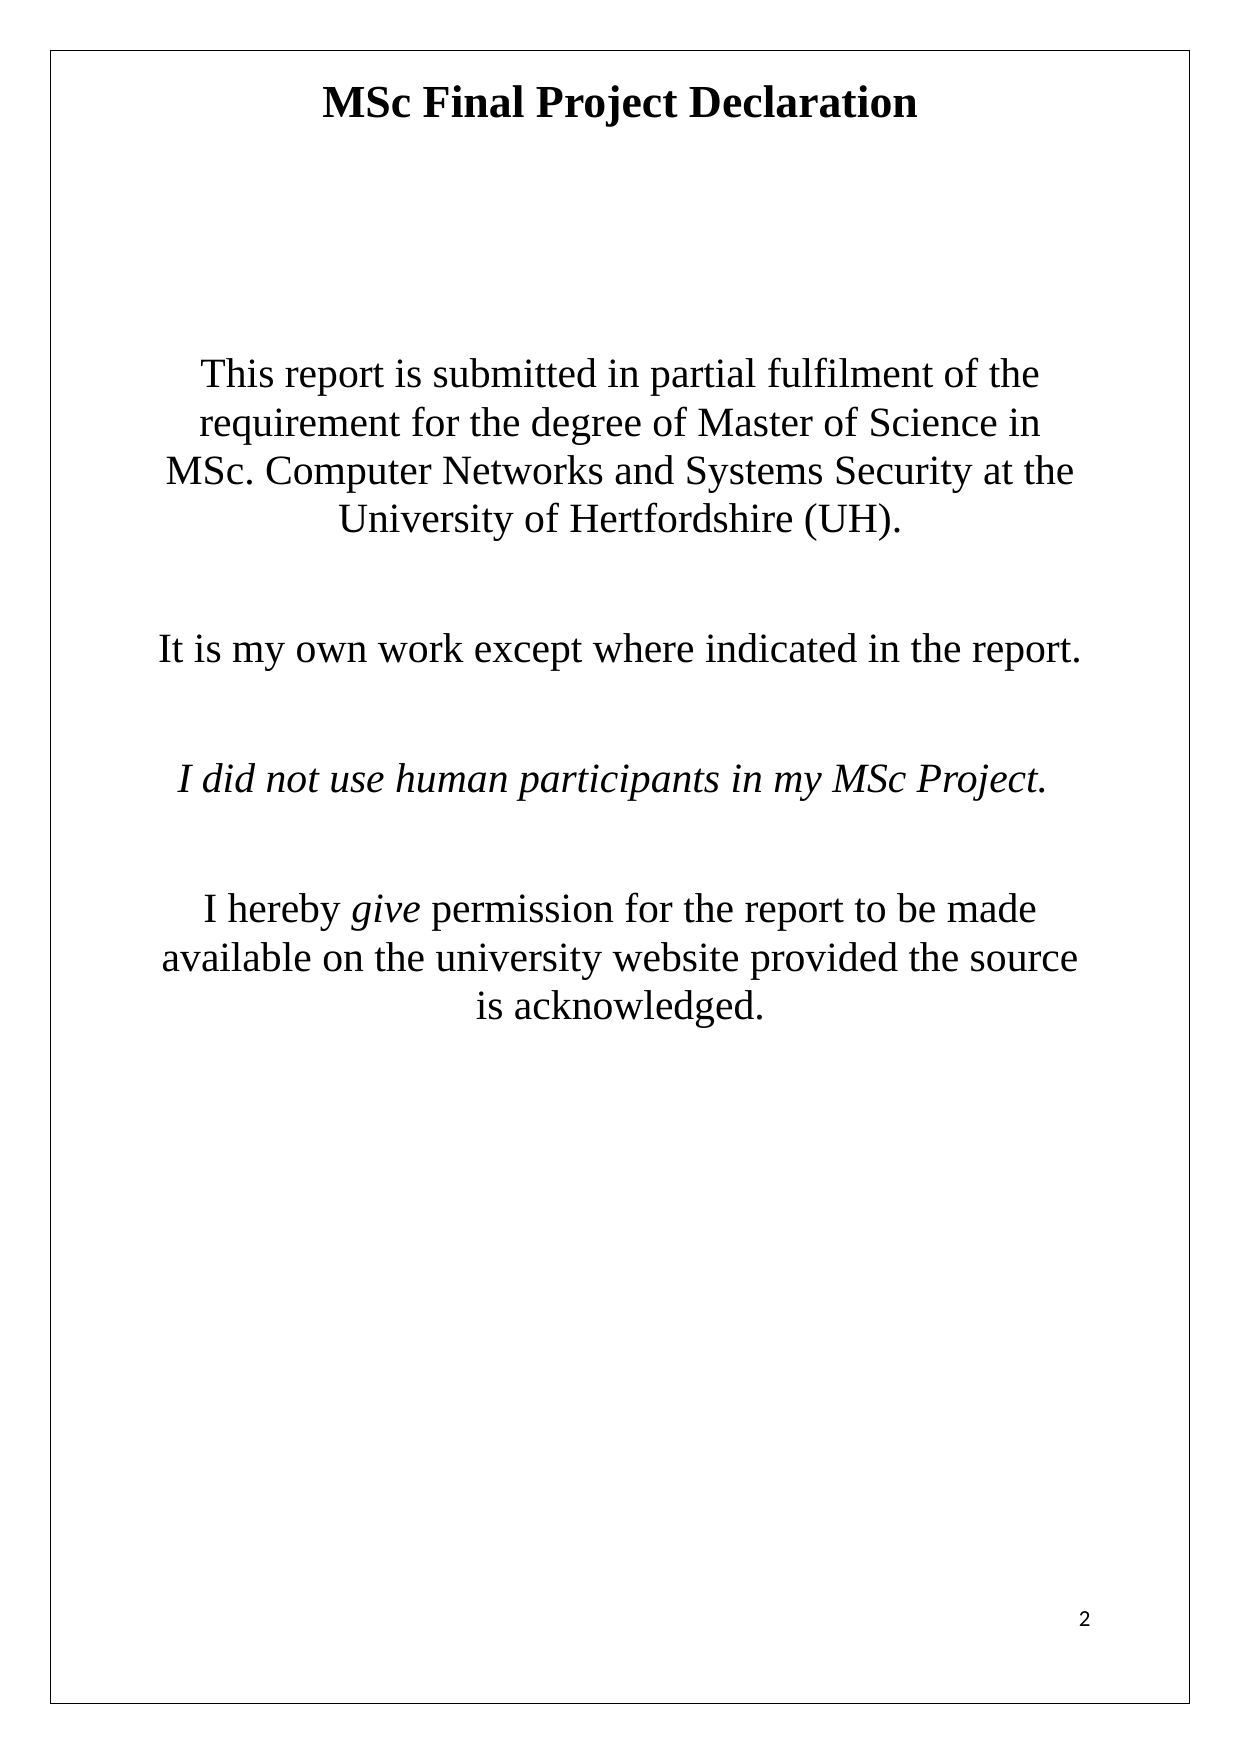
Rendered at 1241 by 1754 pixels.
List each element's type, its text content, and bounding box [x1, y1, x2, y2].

text It is my own work except where indicated in the report. [150, 624, 1090, 672]
text I hereby give permission for the report to be made available on the university website provided the source is acknowledged. [150, 884, 1090, 1028]
text I did not use human participants in my MSc Project. [150, 754, 1090, 802]
text MSc Final Project Declaration [150, 75, 1090, 128]
text This report is submitted in partial fulfilment of the requirement for the degree of Master of Science in MSc. Computer Networks and Systems Security at the University of Hertfordshire (UH). [150, 349, 1090, 542]
